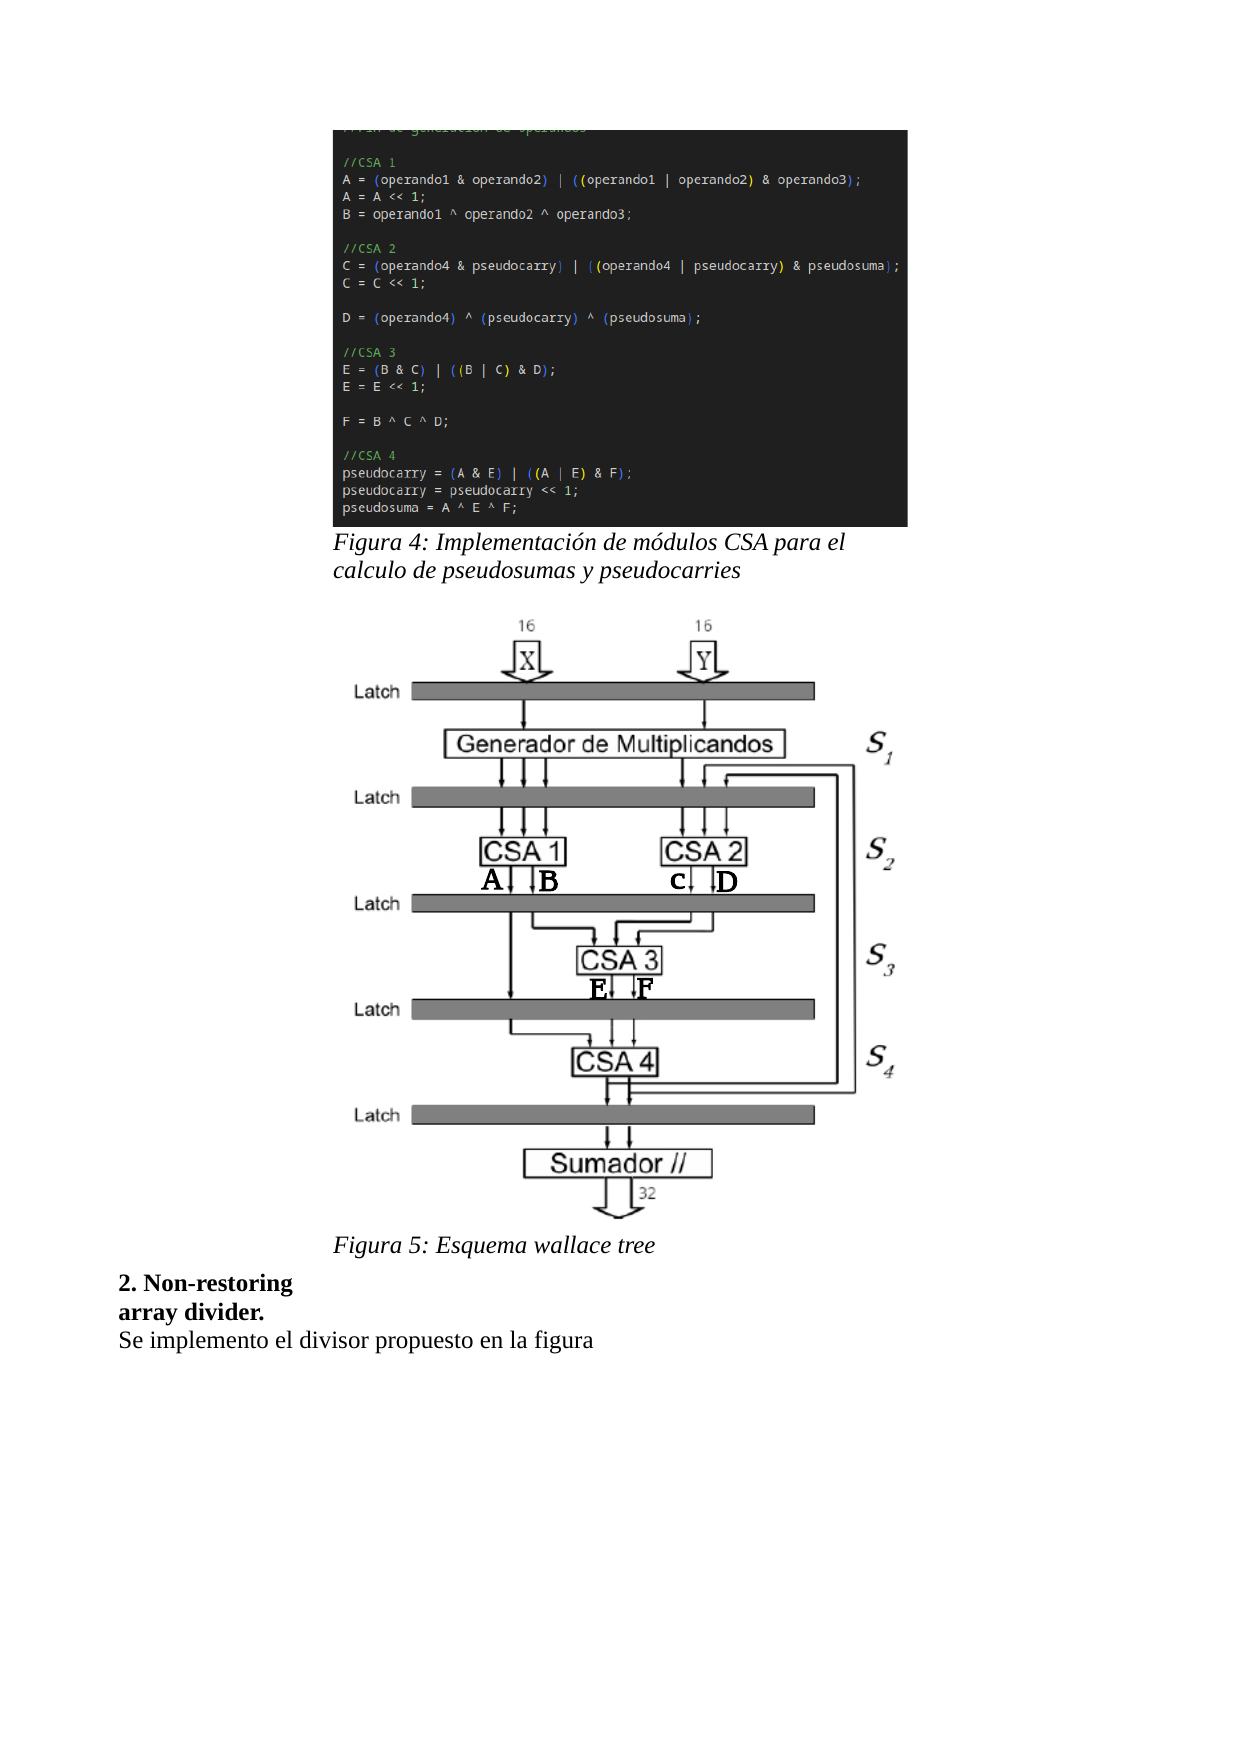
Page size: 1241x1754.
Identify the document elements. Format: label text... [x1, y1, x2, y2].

text Figura 4: Implementación de módulos CSA para el calculo de pseudosumas y pseudocarries [333, 527, 907, 584]
text Figura 5: Esquema wallace tree [333, 1231, 907, 1259]
text 2. Non-restoring array divider. [118, 1268, 1122, 1326]
text Se implemento el divisor propuesto en la figura [118, 1326, 1122, 1354]
picture [332, 130, 908, 527]
